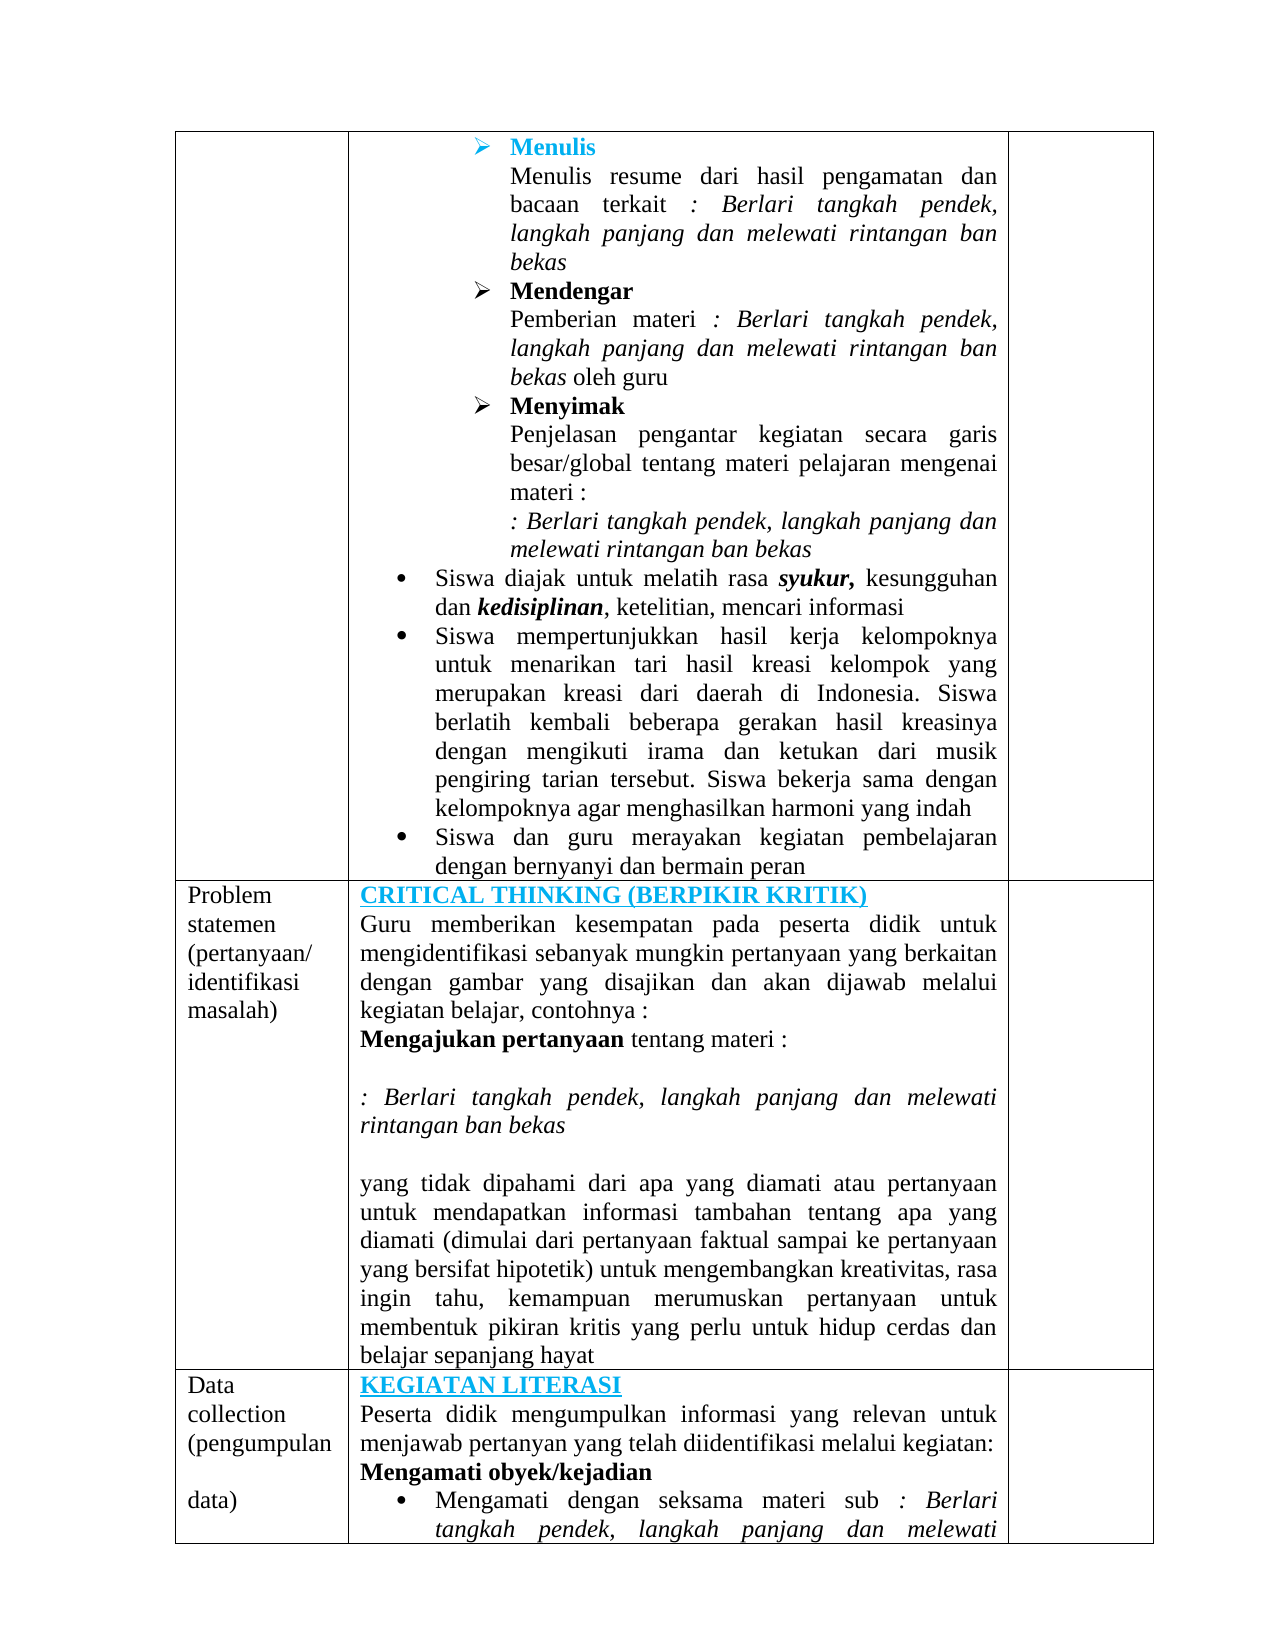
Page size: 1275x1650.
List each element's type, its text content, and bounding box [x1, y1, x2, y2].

table_cell Data collection (pengumpulan data) [176, 1370, 348, 1543]
table_cell CRITICAL THINKING (BERPIKIR KRITIK) Guru memberikan kesempatan pada peserta didik untuk mengidentifikasi sebanyak mungkin pertanyaan yang berkaitan dengan gambar yang disajikan dan akan dijawab melalui kegiatan belajar, contohnya : Mengajukan pertanyaan tentang materi : : Berlari tangkah pendek, langkah panjang dan melewati rintangan ban bekas yang tidak dipahami dari apa yang diamati atau pertanyaan untuk mendapatkan informasi tambahan tentang apa yang diamati (dimulai dari pertanyaan faktual sampai ke pertanyaan yang bersifat hipotetik) untuk mengembangkan kreativitas, rasa ingin tahu, kemampuan merumuskan pertanyaan untuk membentuk pikiran kritis yang perlu untuk hidup cerdas dan belajar sepanjang hayat [349, 881, 1008, 1369]
table_cell Problem statemen (pertanyaan/ identifikasi masalah) [176, 881, 348, 1369]
table_cell [1009, 132, 1153, 879]
table_cell KEGIATAN LITERASI Peserta didik mengumpulkan informasi yang relevan untuk menjawab pertanyan yang telah diidentifikasi melalui kegiatan: Mengamati obyek/kejadian Mengamati dengan seksama materi sub : Berlari tangkah pendek, langkah panjang dan melewati [349, 1370, 1008, 1543]
picture [474, 137, 487, 145]
table_cell [1009, 1370, 1153, 1543]
table_cell [176, 132, 348, 879]
table_cell [1009, 881, 1153, 1369]
table_cell KEGIATAN LITERASI Pembiasaan membaca 15 menit dimulai dengan guru menceritakan tentang kisah masa kecil salah satu tokoh dunia / agama ( Misal : Ibnu Sina, Isaac Newton , nabi dan rasul, orang orang soleh dll). Sebelum membacakan buku, guru menjelaskan tujuan kegiatan literasi dan mengajak siswa mendiskusikan pertanyaan-pertanyaan berikut: apa yang tergambar pada sampul buku? apa judul buku? kira-kira buku ini menceritakan apa? pernahkah kamu membaca judul seperti itu? apa saja yang kamu ingin ketahui dari buku ini? Guru membacakan cerita pada buku dan menunjukkan ekspresi dan intonasi yang sesuai. Siswa menyimak dengan seksama. Setelah guru membacakan buku, siswa diminta menuliskan kesimpulan / ringkasan cerita pada selembar kertas berwarna. Menyegarkan suasana kembali dengan menyanyikan salah satu lagu anak-anak. Berikan penguatan bahwa cita – cita, apapun itu harus di capai dengan kerja keras. Peserta didik diberi motivasi atau rangsangan untuk memusatkan perhatian pada topik materi : Berlari tangkah pendek, langkah panjang dan melewati rintangan ban bekasdengan cara : Melihat (tanpa atau dengan Alat) Menayangkan gambar/foto/video yang relevan Mengamati Lembar kerja materi : Berlari tangkah pendek, langkah panjang dan melewati rintangan ban bekas pemberian contoh-contoh materi : Berlari tangkah pendek, langkah panjang dan melewati rintangan ban bekasuntuk dapat dikembangkan peserta didik, dari media interaktif, dsb Membaca. Kegiatan literasi ini dilakukan di rumah dan di sekolah dengan membaca materi dari buku paket atau buku-buku penunjang lain, dari internet/materi yang berhubungan dengan : Berlari tangkah pendek, langkah panjang dan melewati rintangan ban bekas Menulis Menulis resume dari hasil pengamatan dan bacaan terkait : Berlari tangkah pendek, langkah panjang dan melewati rintangan ban bekas Mendengar Pemberian materi : Berlari tangkah pendek, langkah panjang dan melewati rintangan ban bekas oleh guru Menyimak Penjelasan pengantar kegiatan secara garis besar/global tentang materi pelajaran mengenai materi : : Berlari tangkah pendek, langkah panjang dan melewati rintangan ban bekas Siswa diajak untuk melatih rasa syukur, kesungguhan dan kedisiplinan, ketelitian, mencari informasi Siswa mempertunjukkan hasil kerja kelompoknya untuk menarikan tari hasil kreasi kelompok yang merupakan kreasi dari daerah di Indonesia. Siswa berlatih kembali beberapa gerakan hasil kreasinya dengan mengikuti irama dan ketukan dari musik pengiring tarian tersebut. Siswa bekerja sama dengan kelompoknya agar menghasilkan harmoni yang indah Siswa dan guru merayakan kegiatan pembelajaran dengan bernyanyi dan bermain peran [349, 132, 1008, 879]
